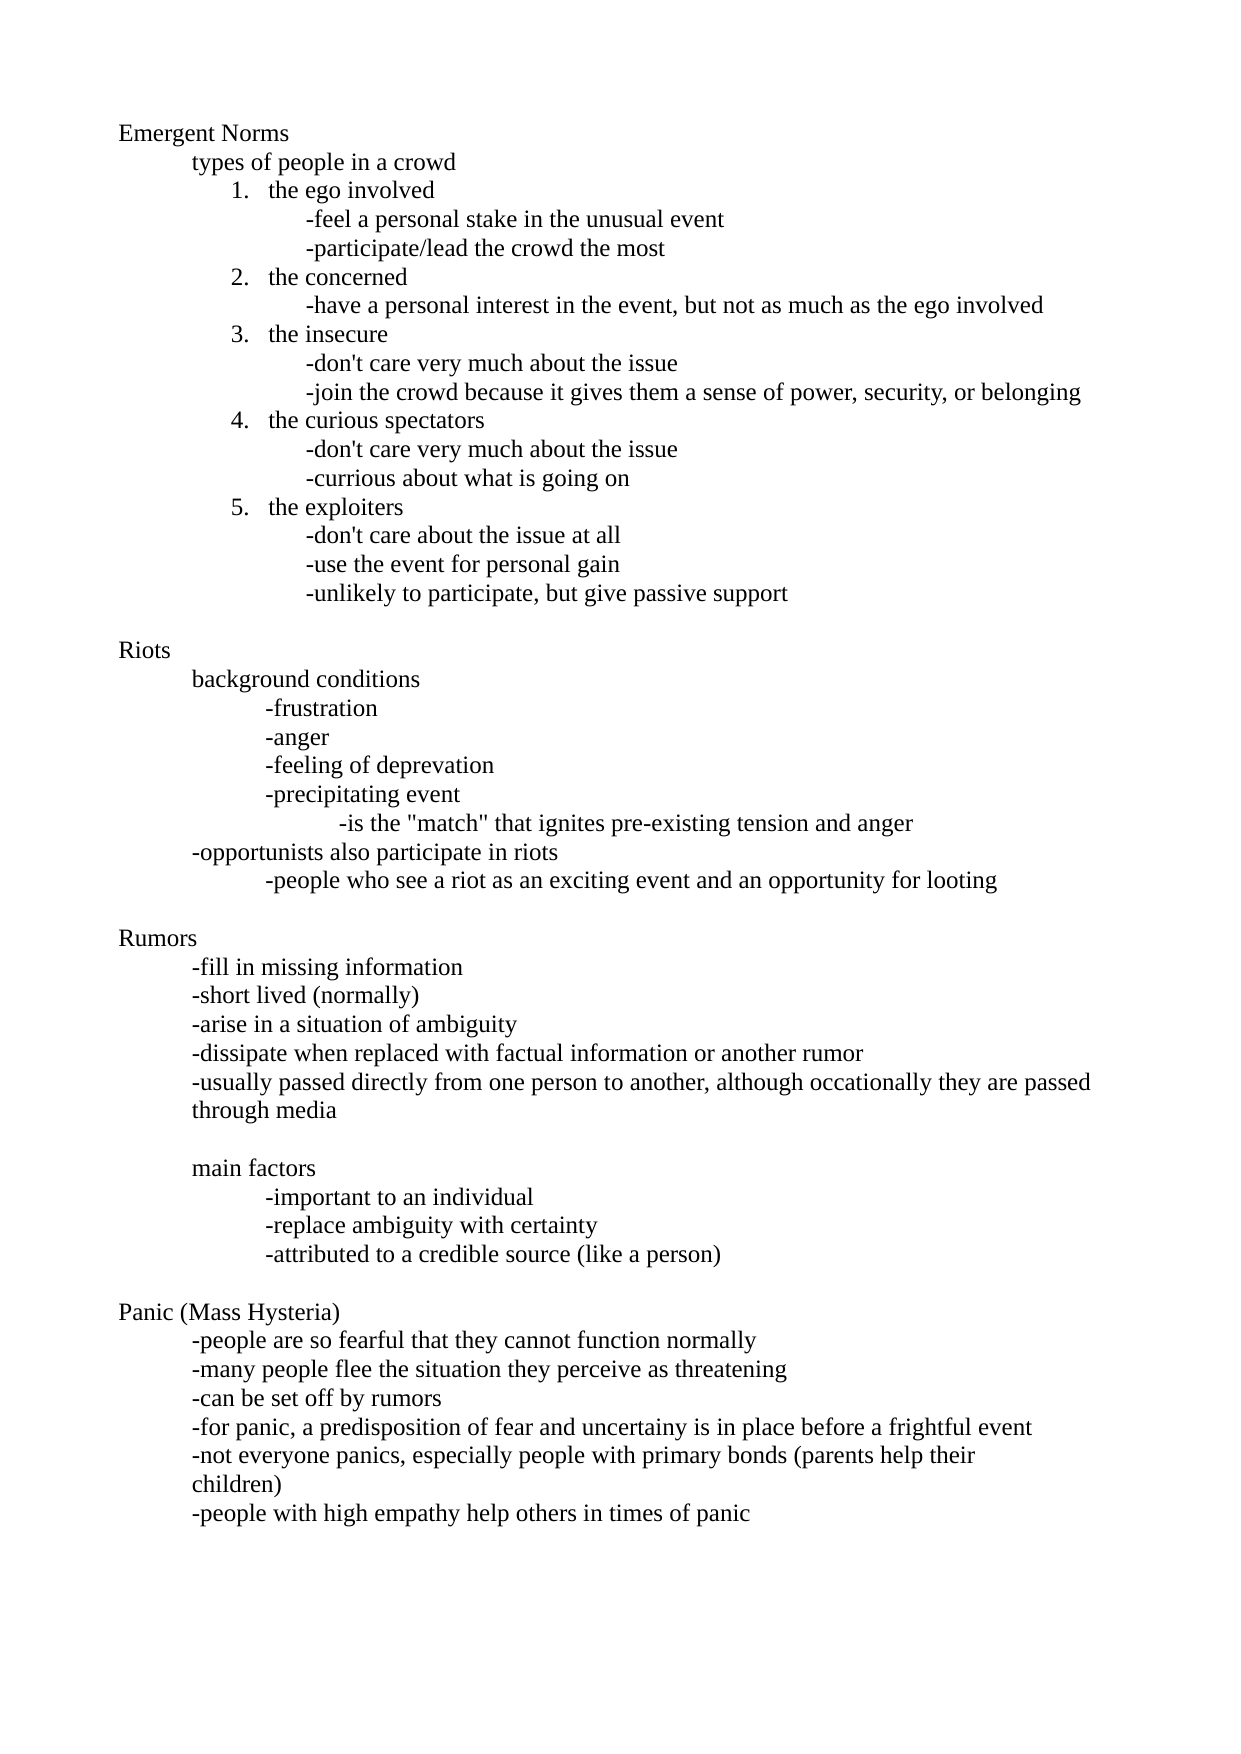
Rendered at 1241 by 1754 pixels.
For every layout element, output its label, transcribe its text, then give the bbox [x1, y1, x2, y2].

list -feel a personal stake in the unusual event [268, 204, 1122, 233]
text -short lived (normally) [118, 981, 1122, 1009]
text -anger [118, 722, 1122, 751]
text types of people in a crowd [118, 147, 1122, 176]
list -don't care very much about the issue [268, 434, 1122, 463]
text -can be set off by rumors [118, 1383, 1122, 1412]
list the ego involved [231, 176, 1122, 204]
text -many people flee the situation they perceive as threatening [118, 1354, 1122, 1383]
text -frustration [118, 693, 1122, 722]
list -currious about what is going on [268, 463, 1122, 492]
text -people with high empathy help others in times of panic [118, 1498, 1122, 1527]
text -people are so fearful that they cannot function normally [118, 1326, 1122, 1354]
text background conditions [118, 664, 1122, 693]
text -dissipate when replaced with factual information or another rumor [118, 1038, 1122, 1067]
text -usually passed directly from one person to another, although occationally they are passed through media [118, 1067, 1122, 1124]
list -use the event for personal gain [268, 549, 1122, 578]
text -fill in missing information [118, 952, 1122, 981]
text -feeling of deprevation [118, 751, 1122, 779]
text -attributed to a credible source (like a person) [118, 1239, 1122, 1268]
list -participate/lead the crowd the most [268, 233, 1122, 262]
text main factors [118, 1153, 1122, 1182]
text -is the "match" that ignites pre-existing tension and anger [118, 808, 1122, 837]
list the exploiters [231, 492, 1122, 521]
text Rumors [118, 923, 1122, 952]
text Emergent Norms [118, 118, 1122, 147]
text -people who see a riot as an exciting event and an opportunity for looting [118, 866, 1122, 894]
text Riots [118, 636, 1122, 664]
list the curious spectators [231, 406, 1122, 434]
list -have a personal interest in the event, but not as much as the ego involved [268, 291, 1122, 319]
text -not everyone panics, especially people with primary bonds (parents help their children) [118, 1441, 1122, 1498]
list -unlikely to participate, but give passive support [268, 578, 1122, 607]
text -for panic, a predisposition of fear and uncertainy is in place before a frightful event [118, 1412, 1122, 1441]
list the insecure [231, 319, 1122, 348]
list -join the crowd because it gives them a sense of power, security, or belonging [268, 377, 1122, 406]
text -arise in a situation of ambiguity [118, 1009, 1122, 1038]
text -important to an individual [118, 1182, 1122, 1211]
text Panic (Mass Hysteria) [118, 1297, 1122, 1326]
list -don't care very much about the issue [268, 348, 1122, 377]
list the concerned [231, 262, 1122, 291]
list -don't care about the issue at all [268, 521, 1122, 549]
text -replace ambiguity with certainty [118, 1211, 1122, 1239]
text -precipitating event [118, 779, 1122, 808]
text -opportunists also participate in riots [118, 837, 1122, 866]
